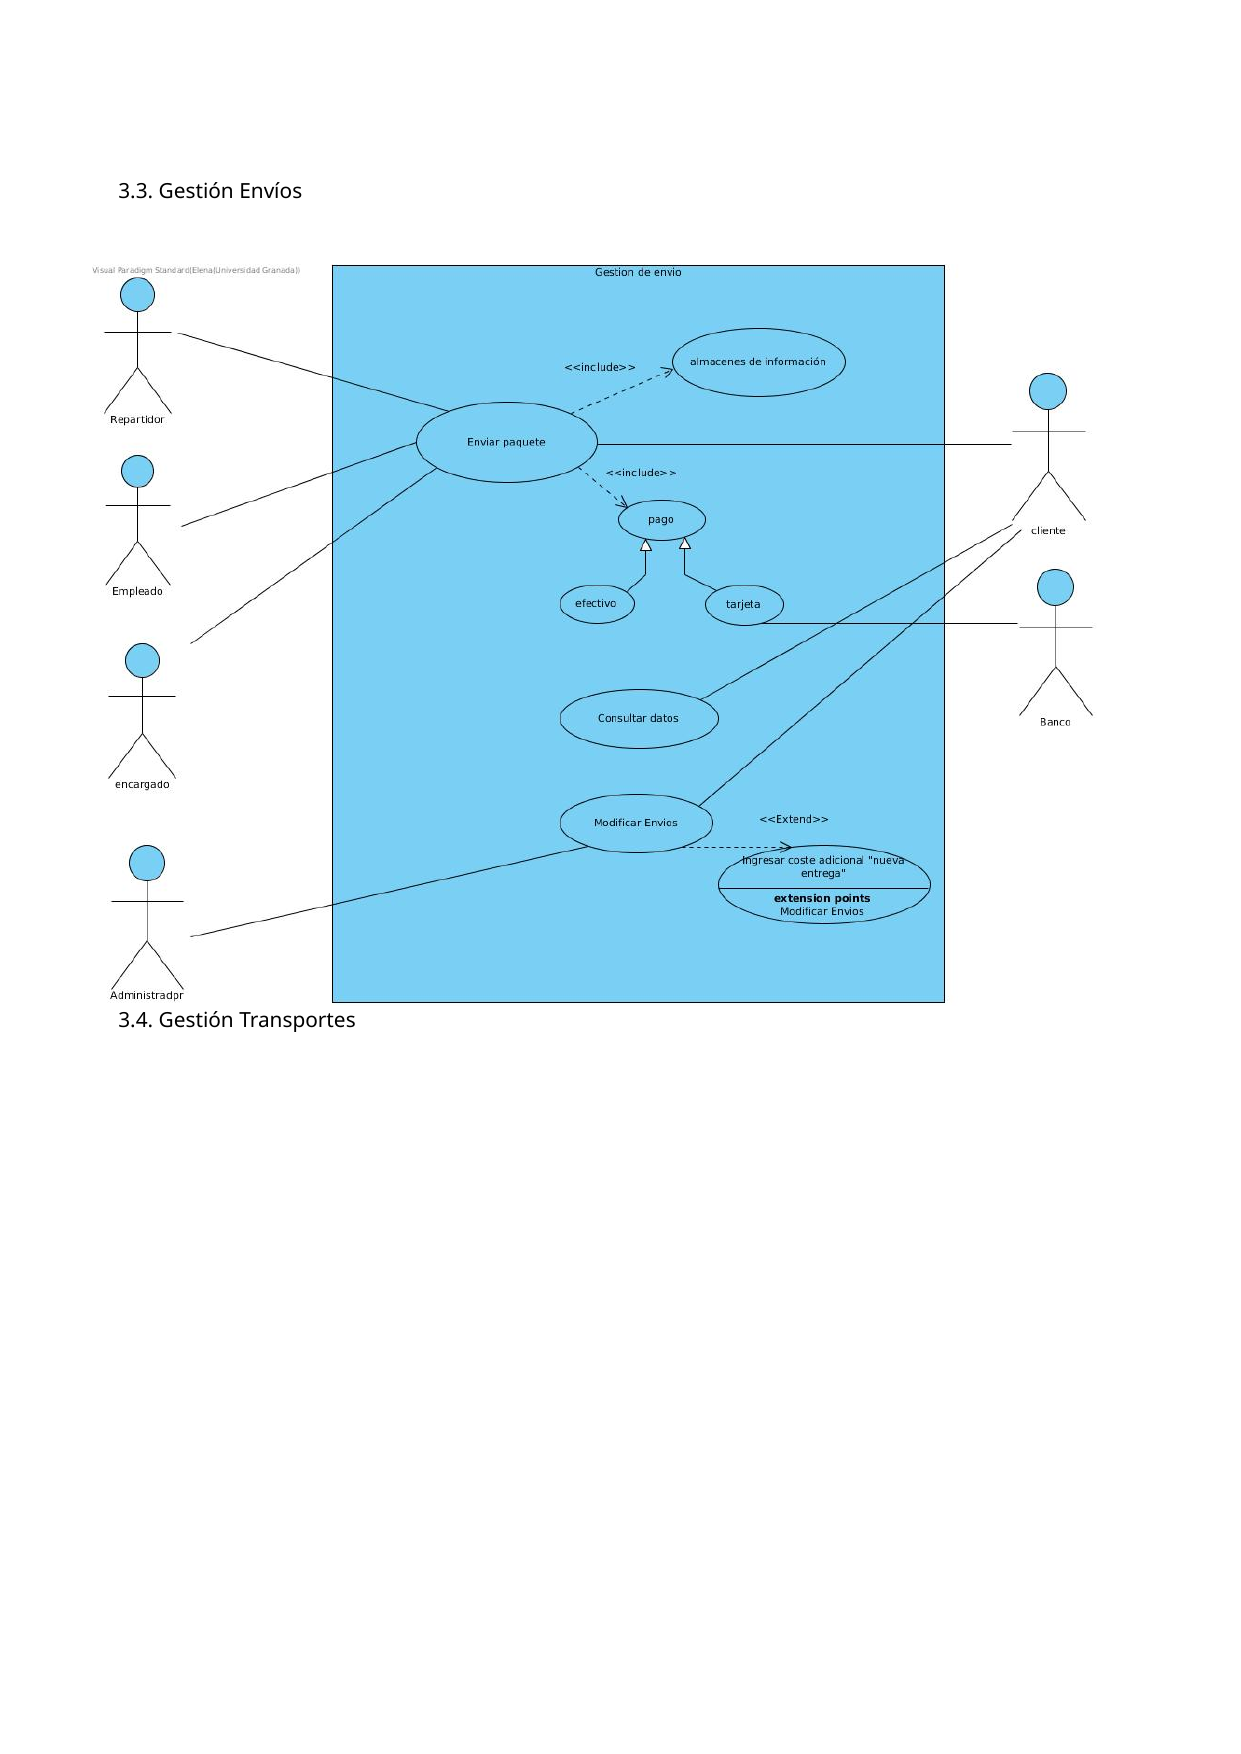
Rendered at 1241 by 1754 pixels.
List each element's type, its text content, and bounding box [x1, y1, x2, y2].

text 3.3. Gestión Envíos [118, 176, 1122, 205]
picture [92, 264, 1097, 1006]
text 3.4. Gestión Transportes [118, 262, 1122, 1034]
